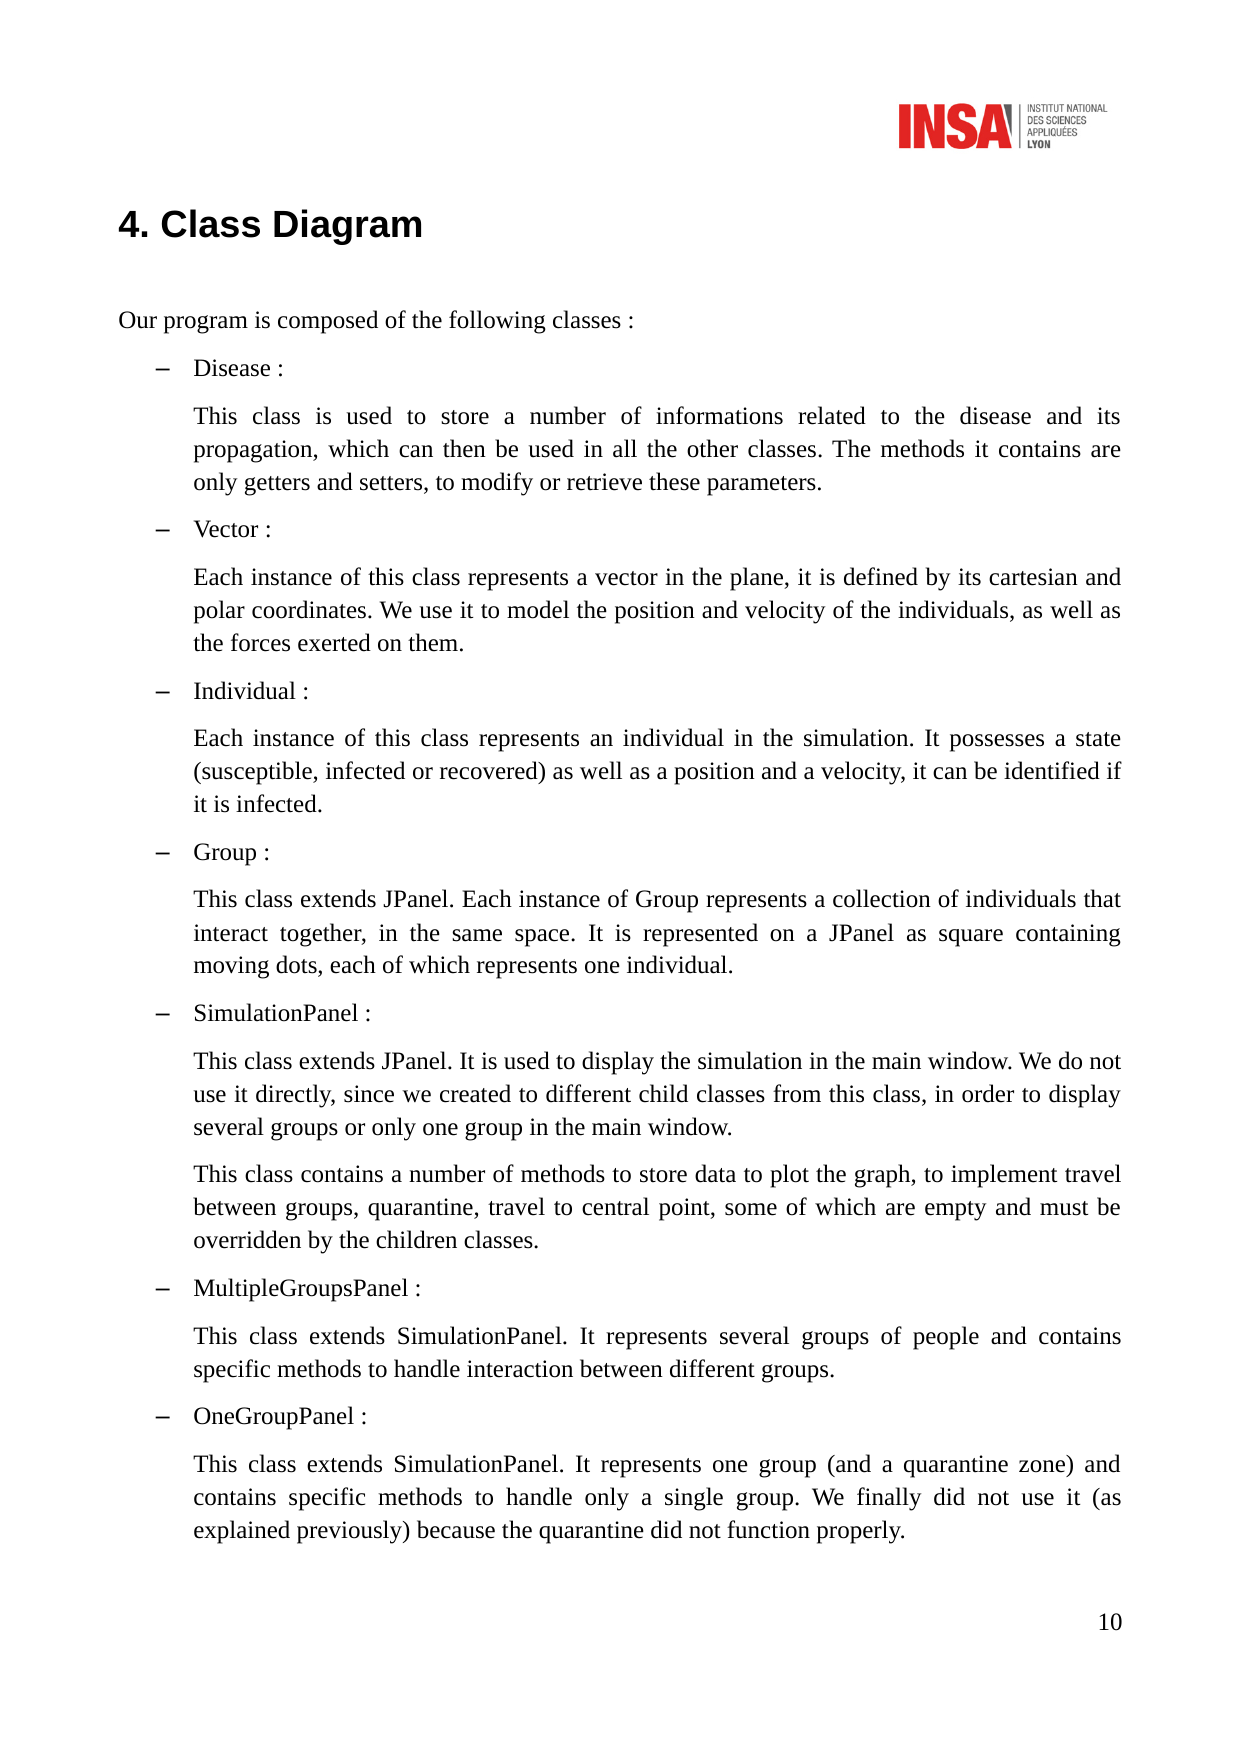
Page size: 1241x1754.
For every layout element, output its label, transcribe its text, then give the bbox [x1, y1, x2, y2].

picture [891, 86, 1114, 167]
list Each instance of this class represents a vector in the plane, it is defined by its cartesian and polar coordinates. We use it to model the position and velocity of the individuals, as well as the forces exerted on them. [156, 562, 1122, 657]
list This class extends SimulationPanel. It represents several groups of people and contains specific methods to handle interaction between different groups. [156, 1321, 1122, 1382]
list Disease : [156, 353, 1122, 382]
list SimulationPanel : [156, 998, 1122, 1027]
list OneGroupPanel : [156, 1401, 1122, 1430]
list Individual : [156, 676, 1122, 704]
text Our program is composed of the following classes : [118, 306, 1122, 334]
list This class is used to store a number of informations related to the disease and its propagation, which can then be used in all the other classes. The methods it contains are only getters and setters, to modify or retrieve these parameters. [156, 401, 1122, 496]
list This class extends SimulationPanel. It represents one group (and a quarantine zone) and contains specific methods to handle only a single group. We finally did not use it (as explained previously) because the quarantine did not function properly. [156, 1449, 1122, 1544]
list Vector : [156, 514, 1122, 543]
list This class extends JPanel. Each instance of Group represents a collection of individuals that interact together, in the same space. It is represented on a JPanel as square containing moving dots, each of which represents one individual. [156, 884, 1122, 979]
list This class contains a number of methods to store data to plot the graph, to implement travel between groups, quarantine, travel to central point, some of which are empty and must be overridden by the children classes. [156, 1159, 1122, 1254]
list MultipleGroupsPanel : [156, 1273, 1122, 1302]
subtitle 4. Class Diagram [118, 202, 1122, 246]
list Group : [156, 837, 1122, 866]
list Each instance of this class represents an individual in the simulation. It possesses a state (susceptible, infected or recovered) as well as a position and a velocity, it can be identified if it is infected. [156, 723, 1122, 818]
list This class extends JPanel. It is used to display the simulation in the main window. We do not use it directly, since we created to different child classes from this class, in order to display several groups or only one group in the main window. [156, 1046, 1122, 1141]
